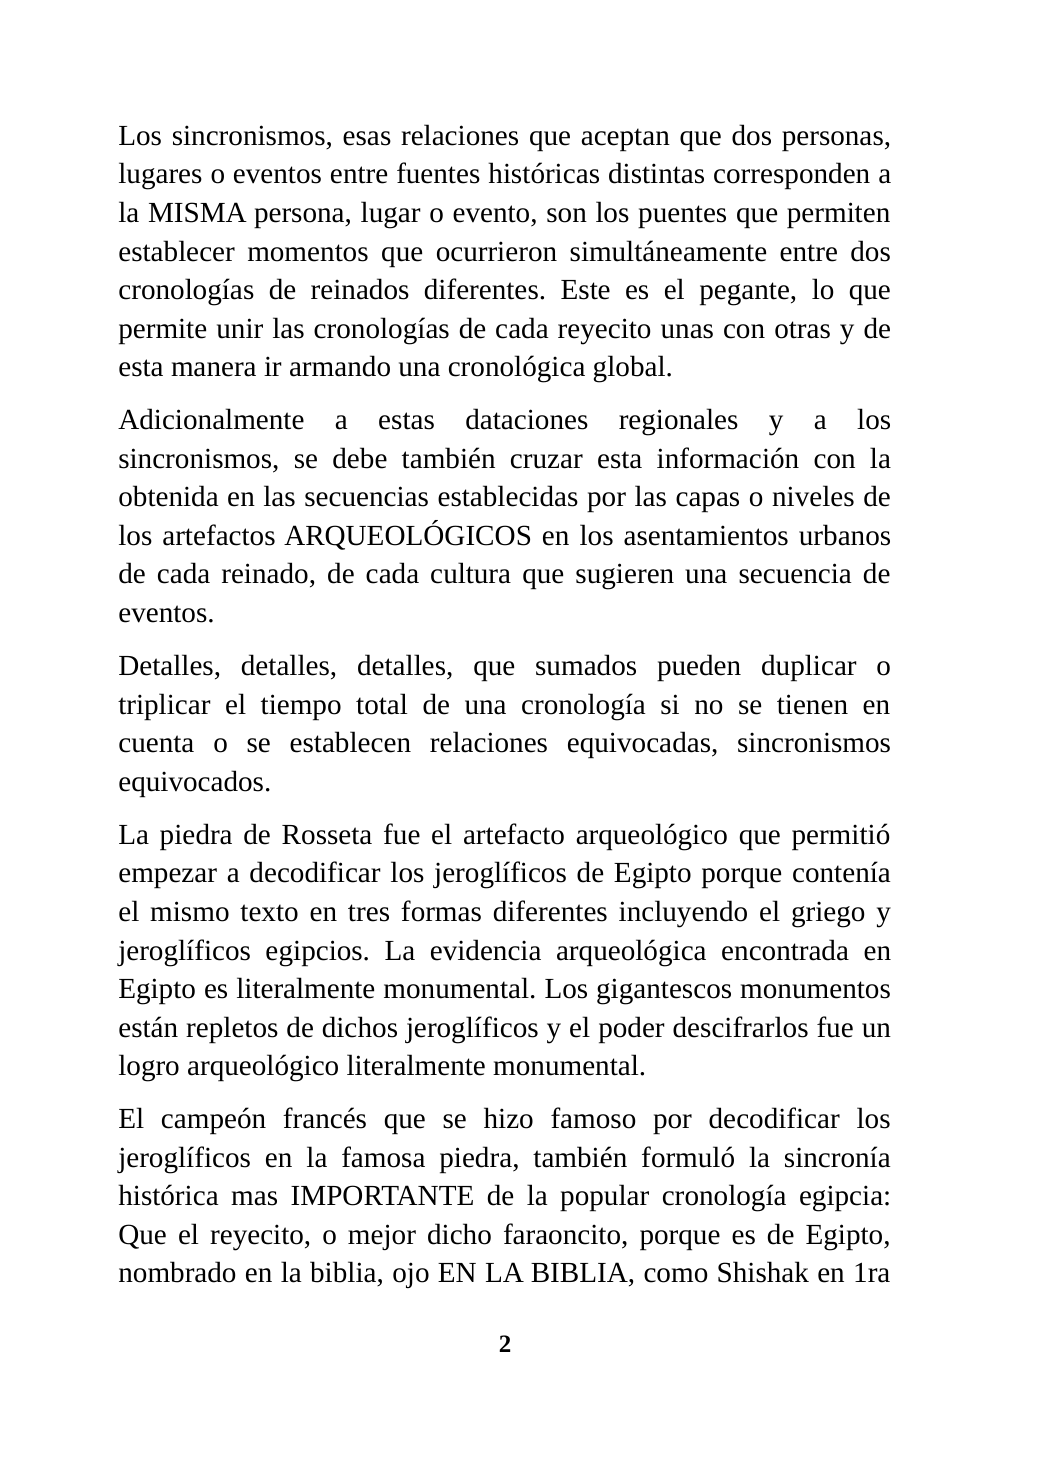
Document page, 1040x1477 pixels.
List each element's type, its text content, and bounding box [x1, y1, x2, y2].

text Adicionalmente a estas dataciones regionales y a los sincronismos, se debe también cruzar esta información con la obtenida en las secuencias establecidas por las capas o niveles de los artefactos ARQUEOLÓGICOS en los asentamientos urbanos de cada reinado, de cada cultura que sugieren una secuencia de eventos. [118, 402, 892, 629]
text El campeón francés que se hizo famoso por decodificar los jeroglíficos en la famosa piedra, también formuló la sincronía histórica mas IMPORTANTE de la popular cronología egipcia: Que el reyecito, o mejor dicho faraoncito, porque es de Egipto, nombrado en la biblia, ojo EN LA BIBLIA, como Shishak en 1ra Reyes 14 , era exactamente el mismo Sheshonk 1ro de la dinastía 22 egipcia según Manetón. Al campeón le pareció que sonaban parecido y por lo tanto debían ser la misma persona. Shishak es Sheshonk. [118, 1101, 892, 1289]
text Los sincronismos, esas relaciones que aceptan que dos personas, lugares o eventos entre fuentes históricas distintas corresponden a la MISMA persona, lugar o evento, son los puentes que permiten establecer momentos que ocurrieron simultáneamente entre dos cronologías de reinados diferentes. Este es el pegante, lo que permite unir las cronologías de cada reyecito unas con otras y de esta manera ir armando una cronológica global. [118, 118, 892, 383]
text Detalles, detalles, detalles, que sumados pueden duplicar o triplicar el tiempo total de una cronología si no se tienen en cuenta o se establecen relaciones equivocadas, sincronismos equivocados. [118, 648, 892, 797]
text La piedra de Rosseta fue el artefacto arqueológico que permitió empezar a decodificar los jeroglíficos de Egipto porque contenía el mismo texto en tres formas diferentes incluyendo el griego y jeroglíficos egipcios. La evidencia arqueológica encontrada en Egipto es literalmente monumental. Los gigantescos monumentos están repletos de dichos jeroglíficos y el poder descifrarlos fue un logro arqueológico literalmente monumental. [118, 817, 892, 1082]
